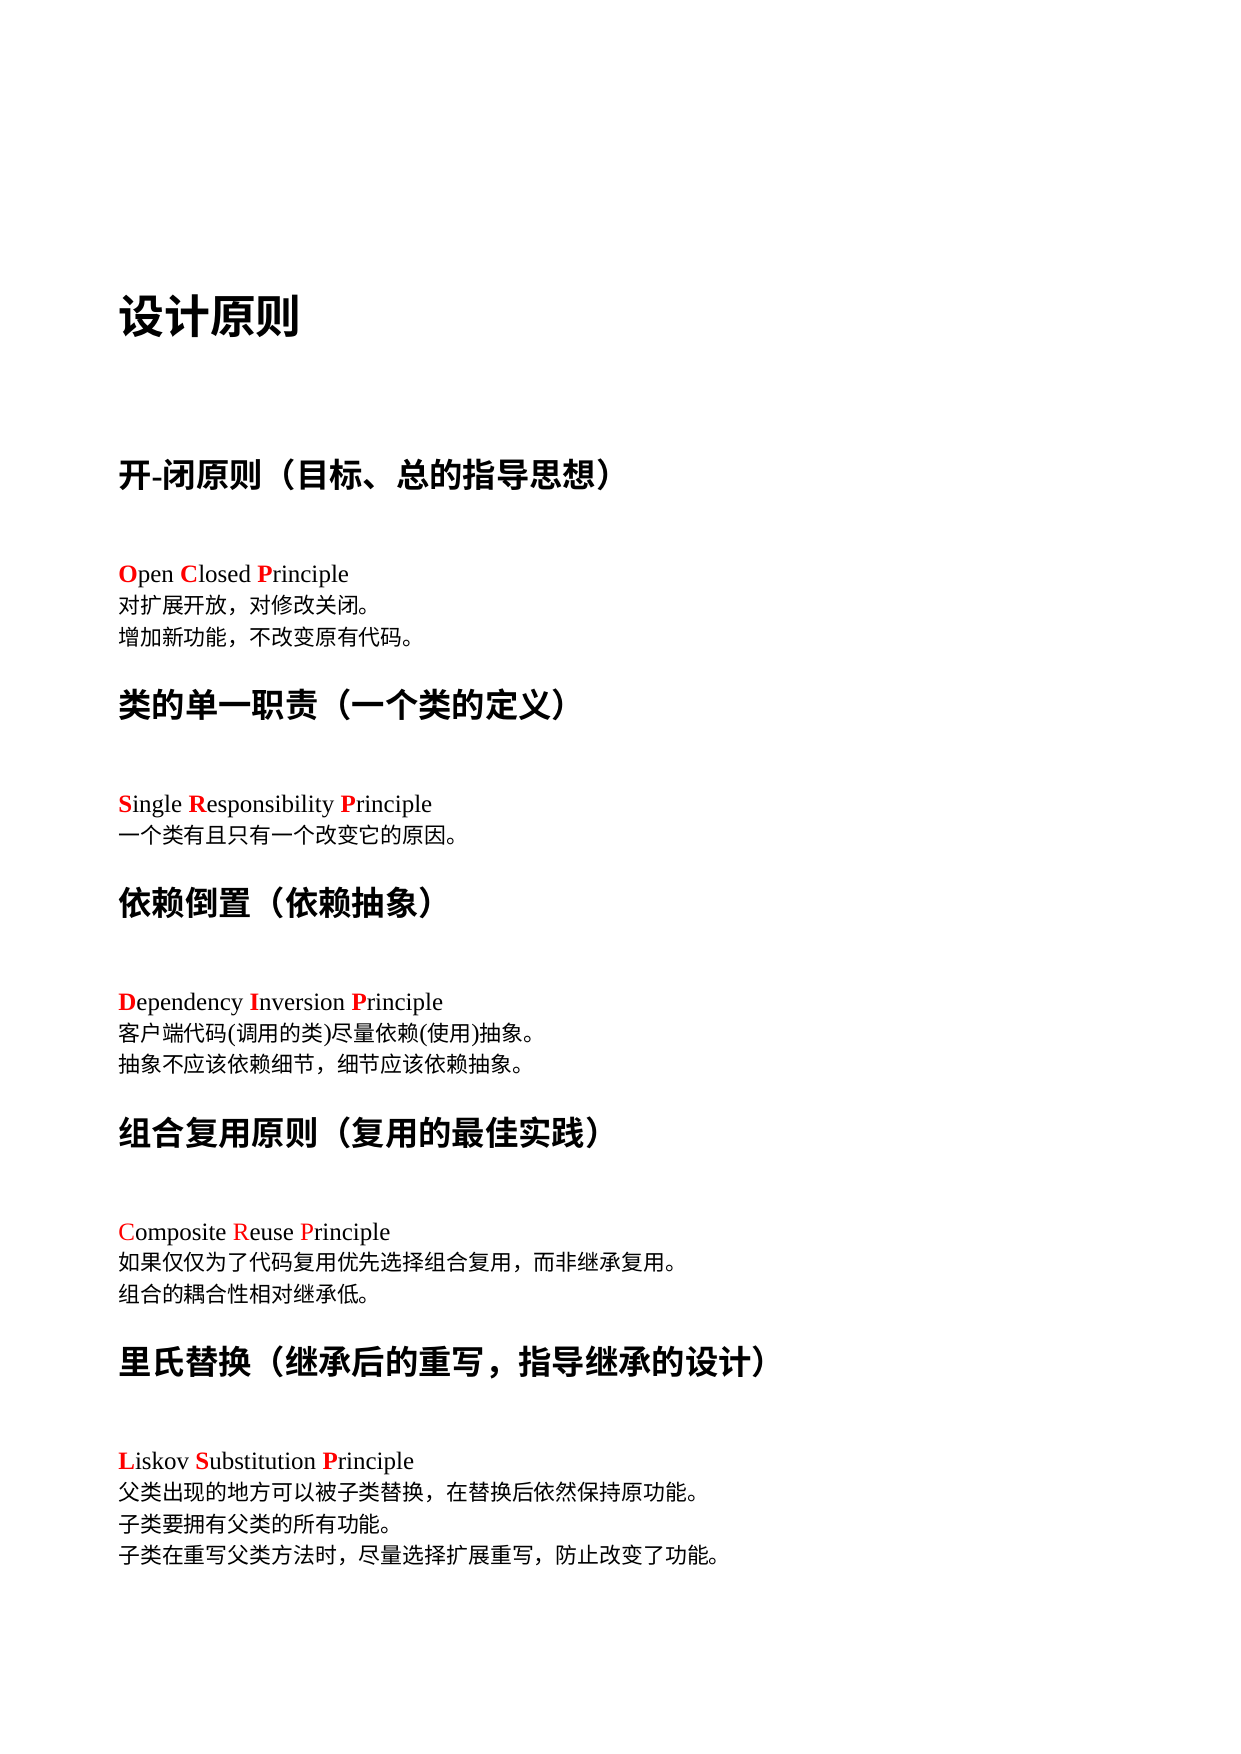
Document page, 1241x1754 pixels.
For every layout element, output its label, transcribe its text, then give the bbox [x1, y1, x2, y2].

text 父类出现的地方可以被子类替换，在替换后依然保持原功能。 [118, 1475, 1122, 1507]
text 子类在重写父类方法时，尽量选择扩展重写，防止改变了功能。 [118, 1538, 1122, 1570]
text 增加新功能，不改变原有代码。 [118, 620, 1122, 652]
text 一个类有且只有一个改变它的原因。 [118, 818, 1122, 849]
text 子类要拥有父类的所有功能。 [118, 1507, 1122, 1538]
subtitle 里氏替换（继承后的重写，指导继承的设计） [118, 1336, 1122, 1384]
text Single Responsibility Principle [118, 789, 1122, 818]
text 客户端代码(调用的类)尽量依赖(使用)抽象。 [118, 1016, 1122, 1047]
text Dependency Inversion Principle [118, 987, 1122, 1016]
text 组合的耦合性相对继承低。 [118, 1277, 1122, 1309]
text Open Closed Principle [118, 559, 1122, 588]
subtitle 开-闭原则（目标、总的指导思想） [118, 449, 1122, 497]
subtitle 类的单一职责（一个类的定义） [118, 679, 1122, 727]
text 抽象不应该依赖细节，细节应该依赖抽象。 [118, 1047, 1122, 1079]
subtitle 依赖倒置（依赖抽象） [118, 877, 1122, 925]
text 对扩展开放，对修改关闭。 [118, 588, 1122, 620]
text Liskov Substitution Principle [118, 1446, 1122, 1475]
subtitle 组合复用原则（复用的最佳实践） [118, 1106, 1122, 1154]
text Composite Reuse Principle [118, 1217, 1122, 1245]
text 如果仅仅为了代码复用优先选择组合复用，而非继承复用。 [118, 1245, 1122, 1277]
subtitle 设计原则 [118, 280, 1122, 347]
